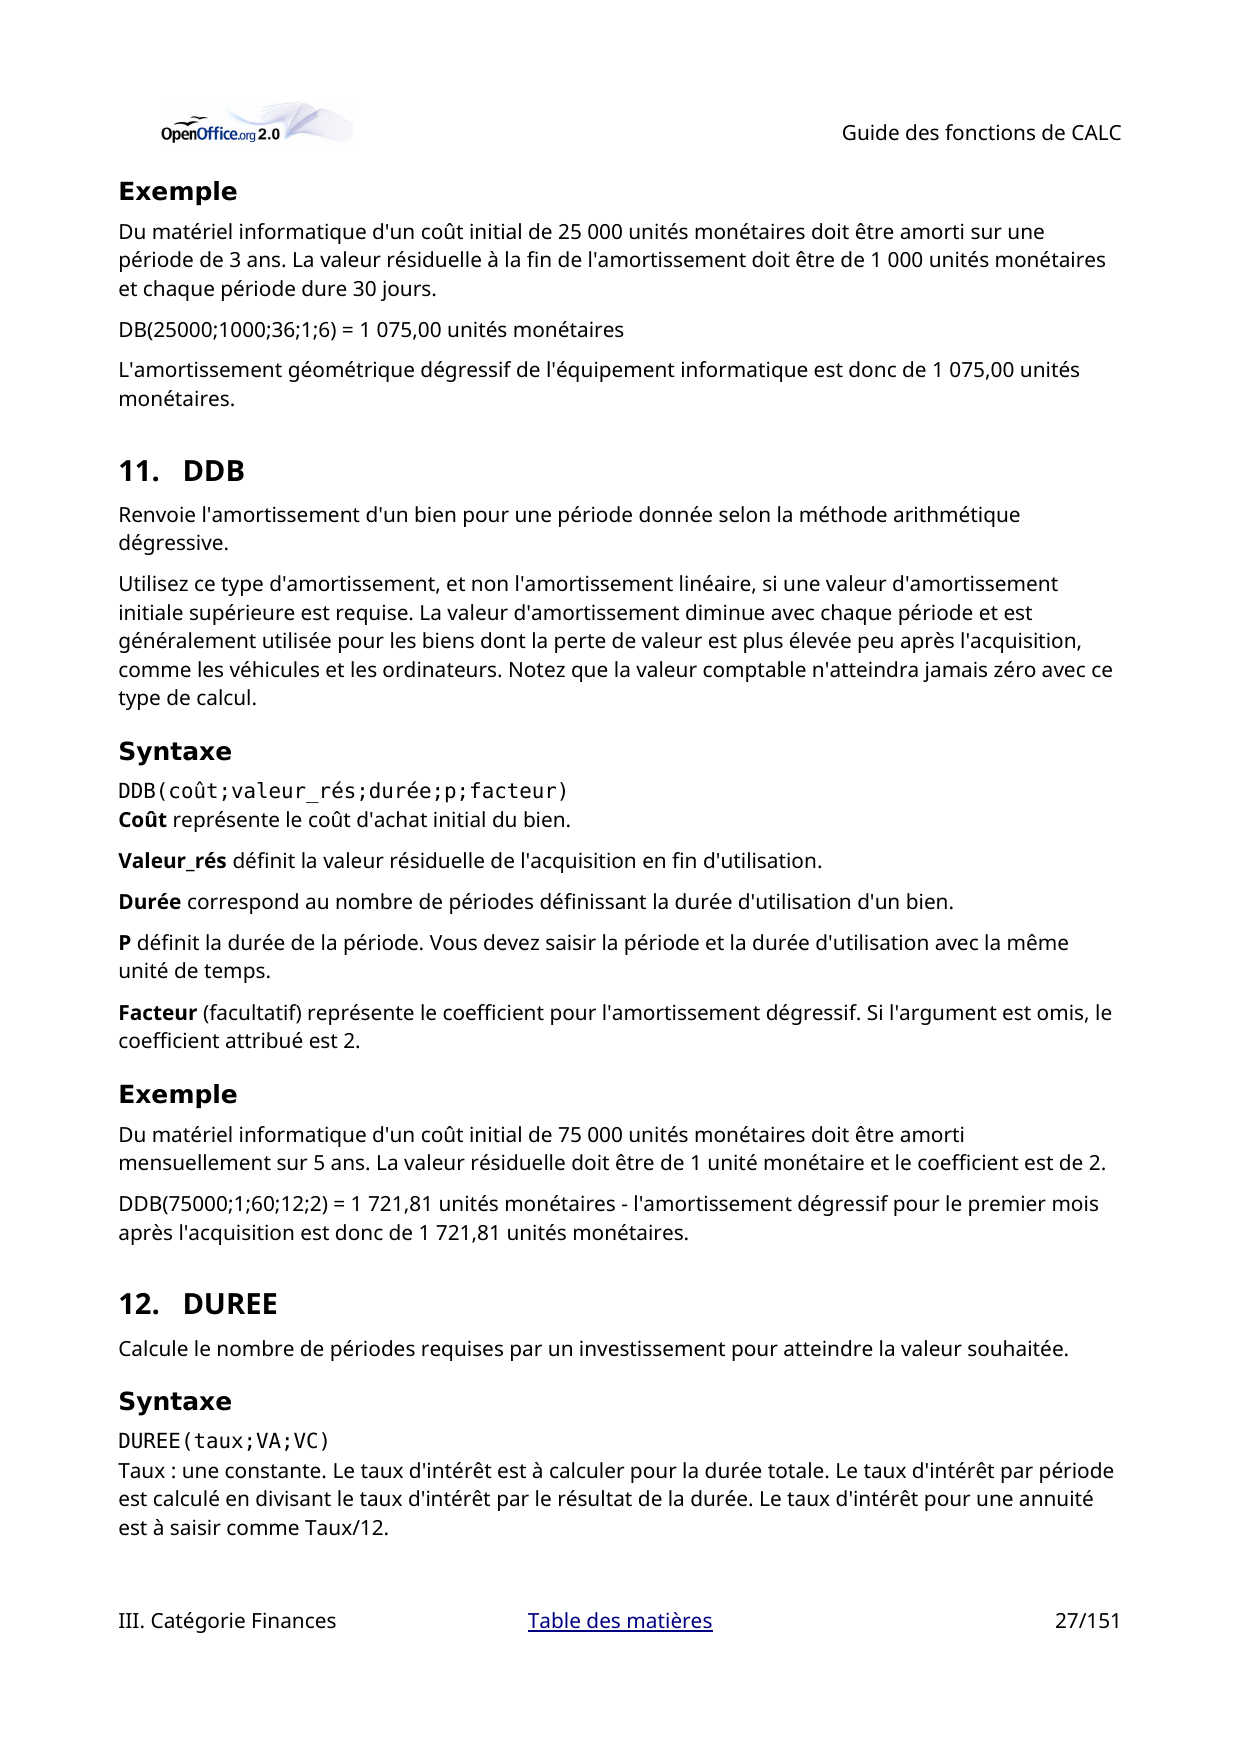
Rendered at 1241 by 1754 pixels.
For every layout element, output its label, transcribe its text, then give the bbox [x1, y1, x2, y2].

subtitle DUREE [118, 1283, 1122, 1323]
subtitle Syntaxe [118, 737, 1122, 766]
text Taux : une constante. Le taux d'intérêt est à calculer pour la durée totale. Le taux d'intérêt par période est calculé en divisant le taux d'intérêt par le résultat de la durée. Le taux d'intérêt pour une annuité est à saisir comme Taux/12. [118, 1456, 1122, 1541]
text Valeur_rés définit la valeur résiduelle de l'acquisition en fin d'utilisation. [118, 846, 1122, 875]
text DB(25000;1000;36;1;6) = 1 075,00 unités monétaires [118, 315, 1122, 343]
text Coût représente le coût d'achat initial du bien. [118, 805, 1122, 834]
text DUREE(taux;VA;VC) [118, 1429, 1122, 1454]
text Utilisez ce type d'amortissement, et non l'amortissement linéaire, si une valeur d'amortissement initiale supérieure est requise. La valeur d'amortissement diminue avec chaque période et est généralement utilisée pour les biens dont la perte de valeur est plus élevée peu après l'acquisition, comme les véhicules et les ordinateurs. Notez que la valeur comptable n'atteindra jamais zéro avec ce type de calcul. [118, 569, 1122, 712]
subtitle DDB [118, 450, 1122, 490]
subtitle Syntaxe [118, 1388, 1122, 1417]
text L'amortissement géométrique dégressif de l'équipement informatique est donc de 1 075,00 unités monétaires. [118, 356, 1122, 412]
subtitle Exemple [118, 177, 1122, 206]
text Du matériel informatique d'un coût initial de 25 000 unités monétaires doit être amorti sur une période de 3 ans. La valeur résiduelle à la fin de l'amortissement doit être de 1 000 unités monétaires et chaque période dure 30 jours. [118, 217, 1122, 302]
text Renvoie l'amortissement d'un bien pour une période donnée selon la méthode arithmétique dégressive. [118, 500, 1122, 557]
text DDB(coût;valeur_rés;durée;p;facteur) [118, 779, 1122, 803]
text Facteur (facultatif) représente le coefficient pour l'amortissement dégressif. Si l'argument est omis, le coefficient attribué est 2. [118, 998, 1122, 1054]
text Durée correspond au nombre de périodes définissant la durée d'utilisation d'un bien. [118, 887, 1122, 916]
text DDB(75000;1;60;12;2) = 1 721,81 unités monétaires - l'amortissement dégressif pour le premier mois après l'acquisition est donc de 1 721,81 unités monétaires. [118, 1189, 1122, 1246]
text P définit la durée de la période. Vous devez saisir la période et la durée d'utilisation avec la même unité de temps. [118, 928, 1122, 985]
text Calcule le nombre de périodes requises par un investissement pour atteindre la valeur souhaitée. [118, 1334, 1122, 1362]
text Du matériel informatique d'un coût initial de 75 000 unités monétaires doit être amorti mensuellement sur 5 ans. La valeur résiduelle doit être de 1 unité monétaire et le coefficient est de 2. [118, 1120, 1122, 1177]
subtitle Exemple [118, 1080, 1122, 1109]
